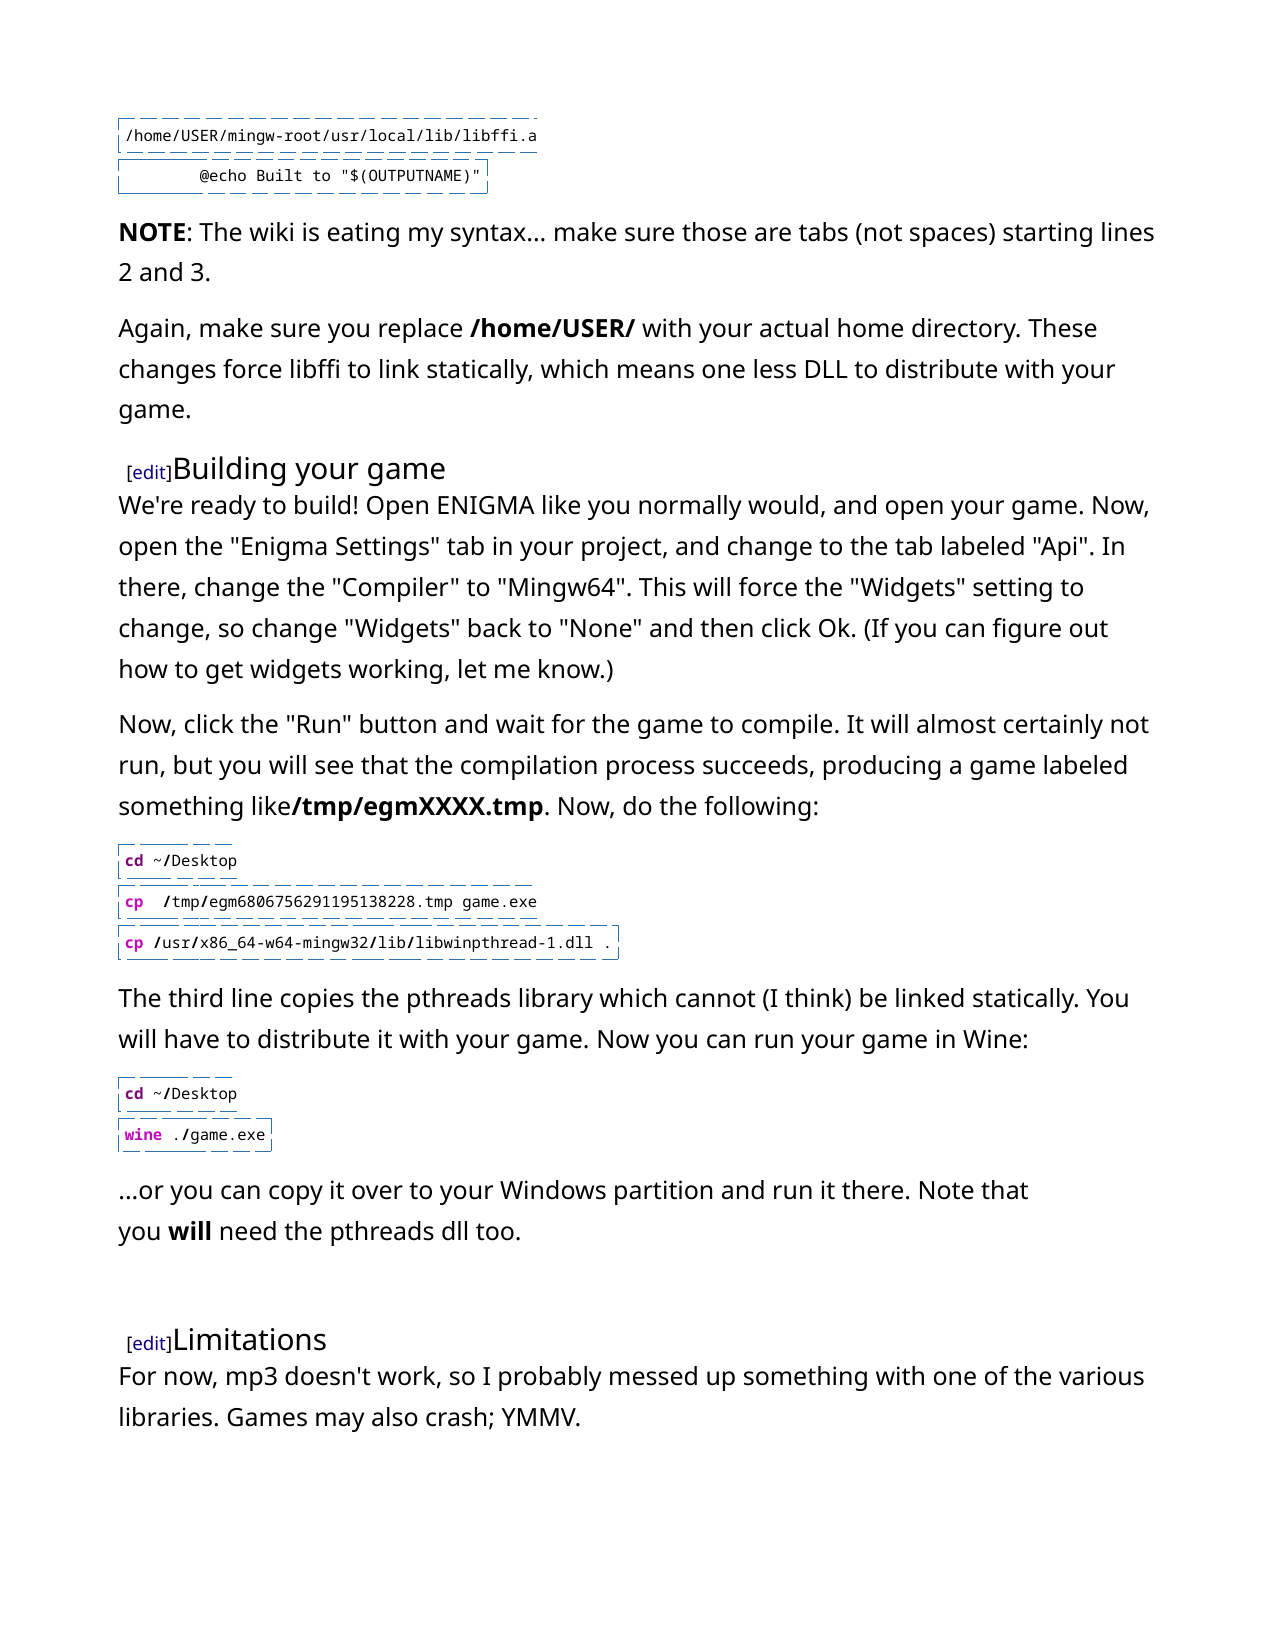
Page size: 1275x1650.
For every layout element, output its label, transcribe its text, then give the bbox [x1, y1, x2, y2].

text cd ~/Desktop wine ./game.exe [118, 1077, 1157, 1151]
text For now, mp3 doesn't work, so I probably messed up something with one of the various libraries. Games may also crash; YMMV. [118, 1358, 1157, 1433]
subtitle [edit]Limitations [126, 1318, 1157, 1358]
text NOTE: The wiki is eating my syntax... make sure those are tabs (not spaces) starting lines 2 and 3. [118, 214, 1157, 289]
text We're ready to build! Open ENIGMA like you normally would, and open your game. Now, open the "Enigma Settings" tab in your project, and change to the tab labeled "Api". In there, change the "Compiler" to "Mingw64". This will force the "Widgets" setting to change, so change "Widgets" back to "None" and then click Ok. (If you can figure out how to get widgets working, let me know.) [118, 488, 1157, 685]
text cd ~/Desktop cp /tmp/egm6806756291195138228.tmp game.exe cp /usr/x86_64-w64-mingw32/lib/libwinpthread-1.dll . [118, 844, 1157, 959]
text Again, make sure you replace /home/USER/ with your actual home directory. These changes force libffi to link statically, which means one less DLL to distribute with your game. [118, 310, 1157, 426]
text ...or you can copy it over to your Windows partition and run it there. Note that you will need the pthreads dll too. [118, 1173, 1157, 1248]
subtitle [edit]Building your game [126, 447, 1157, 488]
text /home/USER/mingw-root/usr/local/lib/libffi.a @echo Built to "$(OUTPUTNAME)" [118, 118, 1157, 193]
text Now, click the "Run" button and wait for the game to compile. It will almost certainly not run, but you will see that the compilation process succeeds, producing a game labeled something like/tmp/egmXXXX.tmp. Now, do the following: [118, 707, 1157, 822]
text The third line copies the pthreads library which cannot (I think) be linked statically. You will have to distribute it with your game. Now you can run your game in Wine: [118, 981, 1157, 1055]
